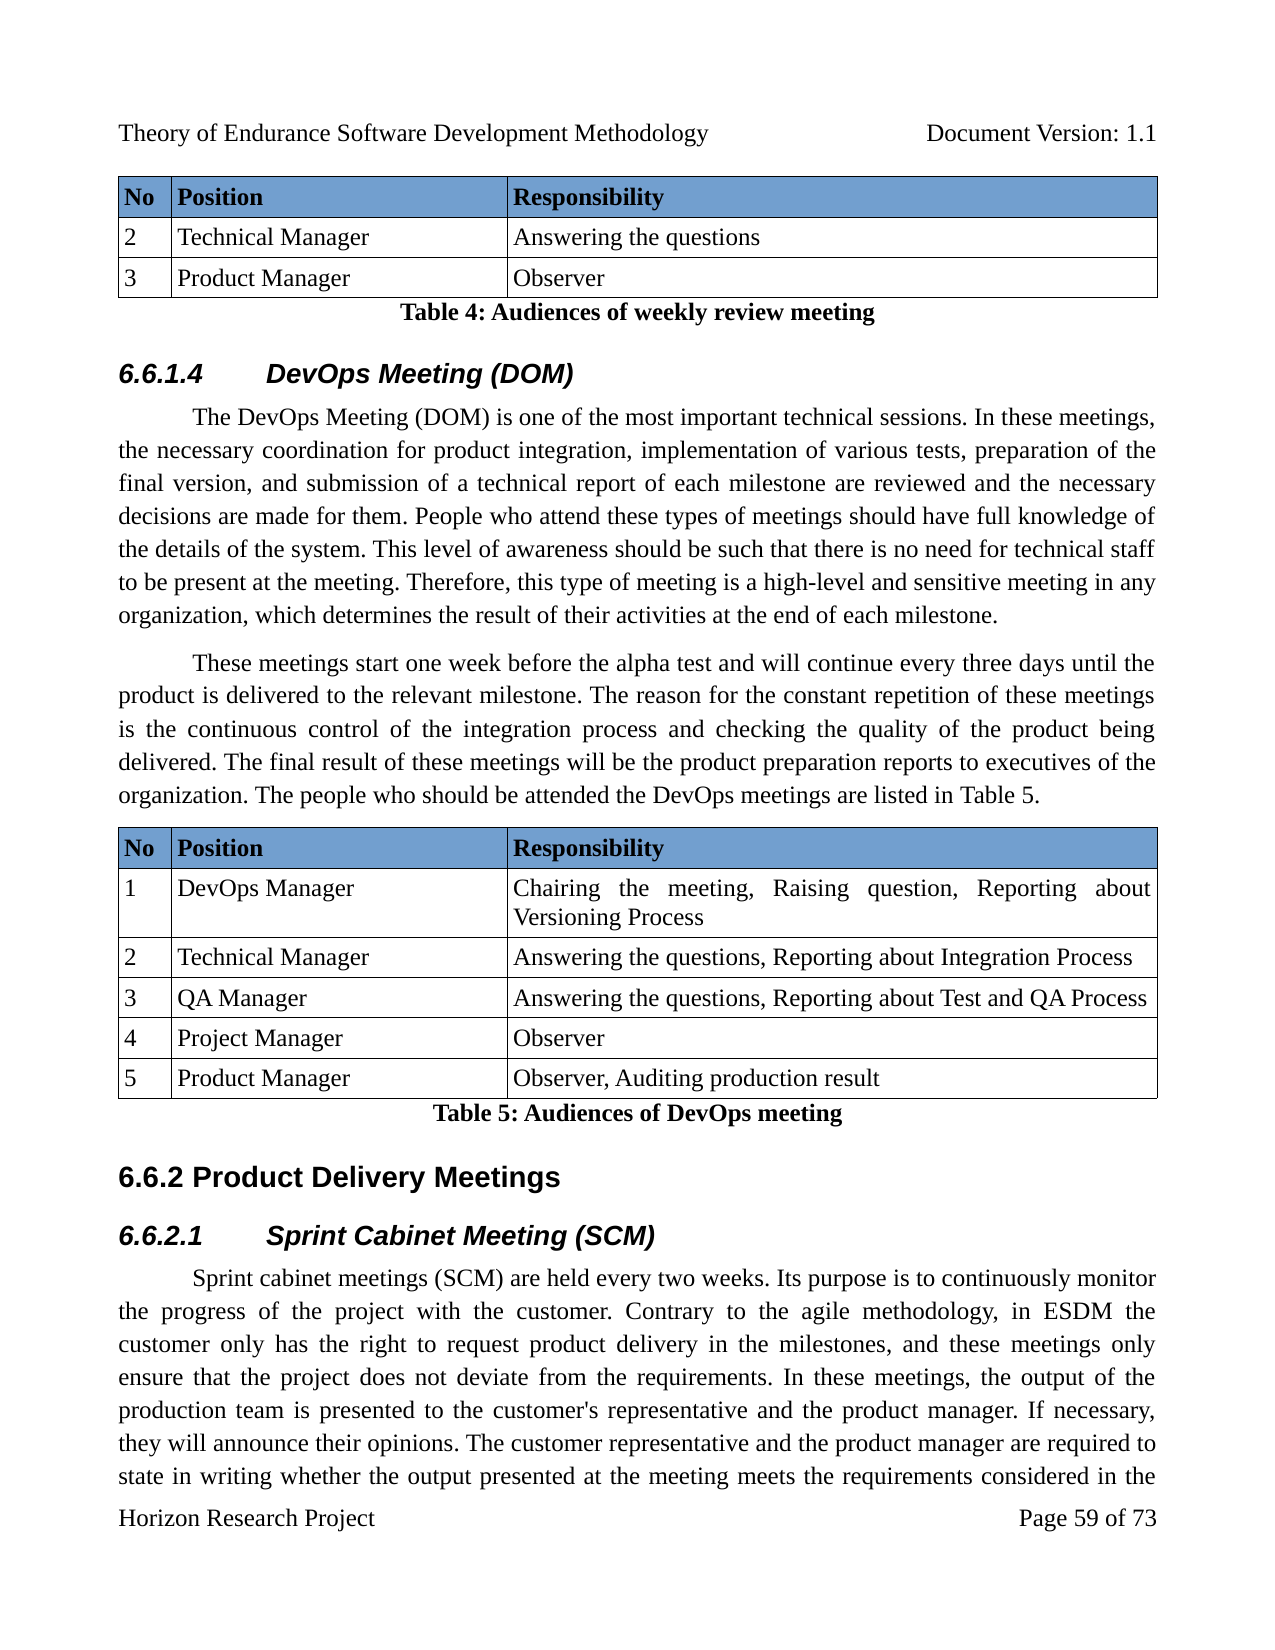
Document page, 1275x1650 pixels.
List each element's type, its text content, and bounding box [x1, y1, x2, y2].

text Sprint cabinet meetings (SCM) are held every two weeks. Its purpose is to continuously monitor the progress of the project with the customer. Contrary to the agile methodology, in ESDM the customer only has the right to request product delivery in the milestones, and these meetings only ensure that the project does not deviate from the requirements. In these meetings, the output of the production team is presented to the customer's representative and the product manager. If necessary, they will announce their opinions. The customer representative and the product manager are required to state in writing whether the output presented at the meeting meets the requirements considered in the [118, 1263, 1157, 1490]
table_cell Answering the questions, Reporting about Integration Process [508, 938, 1157, 977]
table_cell 3 [119, 978, 171, 1017]
table_cell Chairing the meeting, Raising question, Reporting about Versioning Process [508, 869, 1157, 937]
table_header Responsibility [508, 177, 1157, 217]
table_cell DevOps Manager [172, 869, 507, 937]
table_cell 3 [119, 258, 171, 297]
table_header No [119, 177, 171, 217]
text The DevOps Meeting (DOM) is one of the most important technical sessions. In these meetings, the necessary coordination for product integration, implementation of various tests, preparation of the final version, and submission of a technical report of each milestone are reviewed and the necessary decisions are made for them. People who attend these types of meetings should have full knowledge of the details of the system. This level of awareness should be such that there is no need for technical staff to be present at the meeting. Therefore, this type of meeting is a high-level and sensitive meeting in any organization, which determines the result of their activities at the end of each milestone. [118, 402, 1157, 629]
table_cell 2 [119, 938, 171, 977]
subtitle Product Delivery Meetings [118, 1160, 1157, 1194]
table_header No [119, 828, 171, 868]
table_header Position [172, 828, 507, 868]
table_cell Product Manager [172, 258, 507, 297]
table_cell Technical Manager [172, 218, 507, 257]
text These meetings start one week before the alpha test and will continue every three days until the product is delivered to the relevant milestone. The reason for the constant repetition of these meetings is the continuous control of the integration process and checking the quality of the product being delivered. The final result of these meetings will be the product preparation reports to executives of the organization. The people who should be attended the DevOps meetings are listed in Table 5. [118, 648, 1157, 808]
table_header Responsibility [508, 828, 1157, 868]
subtitle Sprint Cabinet Meeting (SCM) [118, 1219, 1157, 1251]
table_cell Technical Manager [172, 938, 507, 977]
table_cell 1 [119, 869, 171, 937]
table_cell Answering the questions [508, 218, 1157, 257]
table_header Position [172, 177, 507, 217]
text Table 5: Audiences of DevOps meeting [118, 1099, 1157, 1127]
table_cell Project Manager [172, 1018, 507, 1058]
table_cell 5 [119, 1059, 171, 1098]
table_cell Observer, Auditing production result [508, 1059, 1157, 1098]
table_cell 2 [119, 218, 171, 257]
table_cell Observer [508, 258, 1157, 297]
table_cell QA Manager [172, 978, 507, 1017]
table_cell Product Manager [172, 1059, 507, 1098]
table_cell Observer [508, 1018, 1157, 1058]
subtitle DevOps Meeting (DOM) [118, 357, 1157, 389]
text Table 4: Audiences of weekly review meeting [118, 298, 1157, 326]
table_cell Answering the questions, Reporting about Test and QA Process [508, 978, 1157, 1017]
table_cell 4 [119, 1018, 171, 1058]
